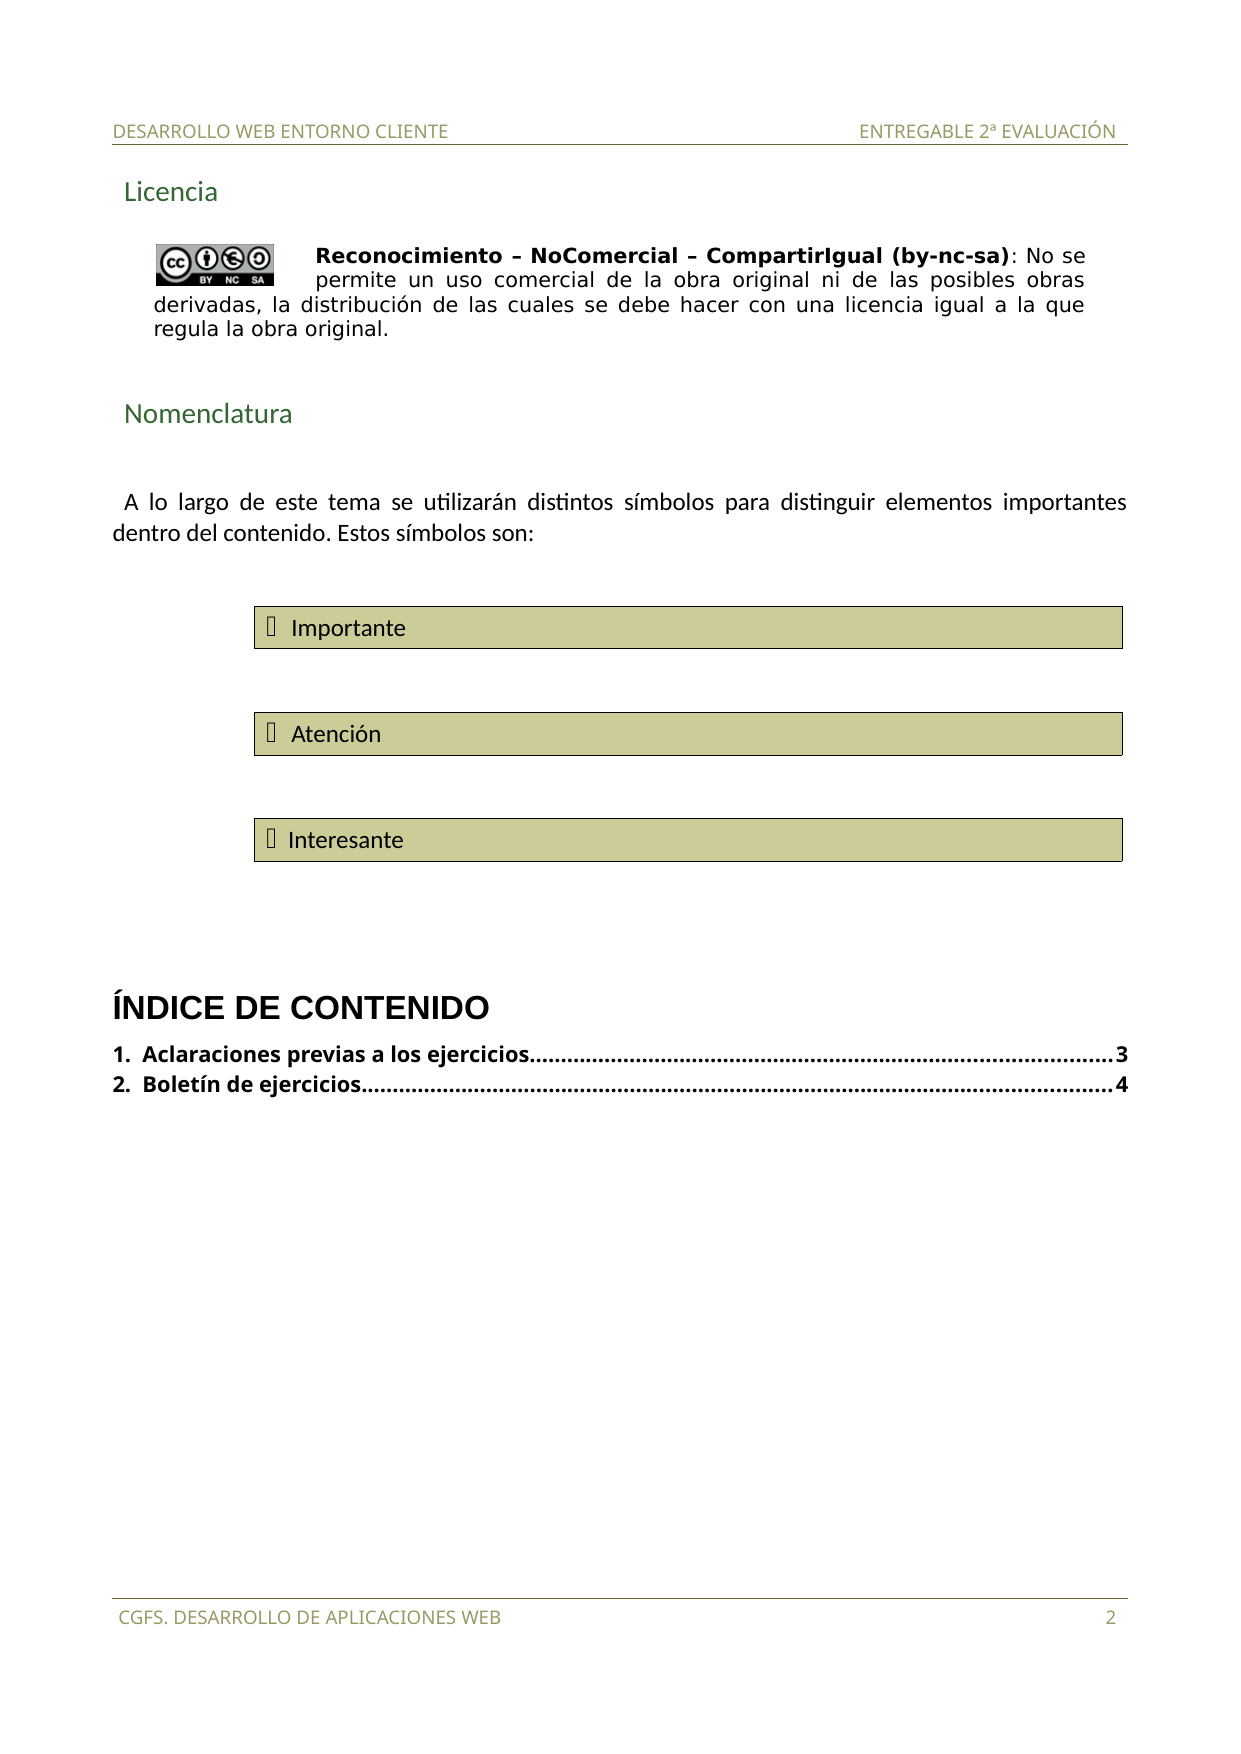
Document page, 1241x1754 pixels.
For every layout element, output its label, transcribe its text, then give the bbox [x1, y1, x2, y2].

text 1. Aclaraciones previas a los ejercicios 3 [112, 1039, 1128, 1069]
text  Importante [255, 607, 1122, 648]
text Licencia [112, 173, 1128, 209]
picture [156, 244, 274, 286]
text  Atención [255, 713, 1122, 755]
text Reconocimiento – NoComercial – CompartirIgual (by-nc-sa): No se permite un uso comercial de la obra original ni de las posibles obras derivadas, la distribución de las cuales se debe hacer con una licencia igual a la que regula la obra original. [153, 244, 1086, 341]
text  Interesante [255, 819, 1122, 861]
text 2. Boletín de ejercicios 4 [112, 1069, 1128, 1099]
subtitle Índice de contenido [112, 988, 1128, 1027]
text A lo largo de este tema se utilizarán distintos símbolos para distinguir elementos importantes dentro del contenido. Estos símbolos son: [112, 487, 1128, 548]
text Nomenclatura [112, 396, 1128, 431]
